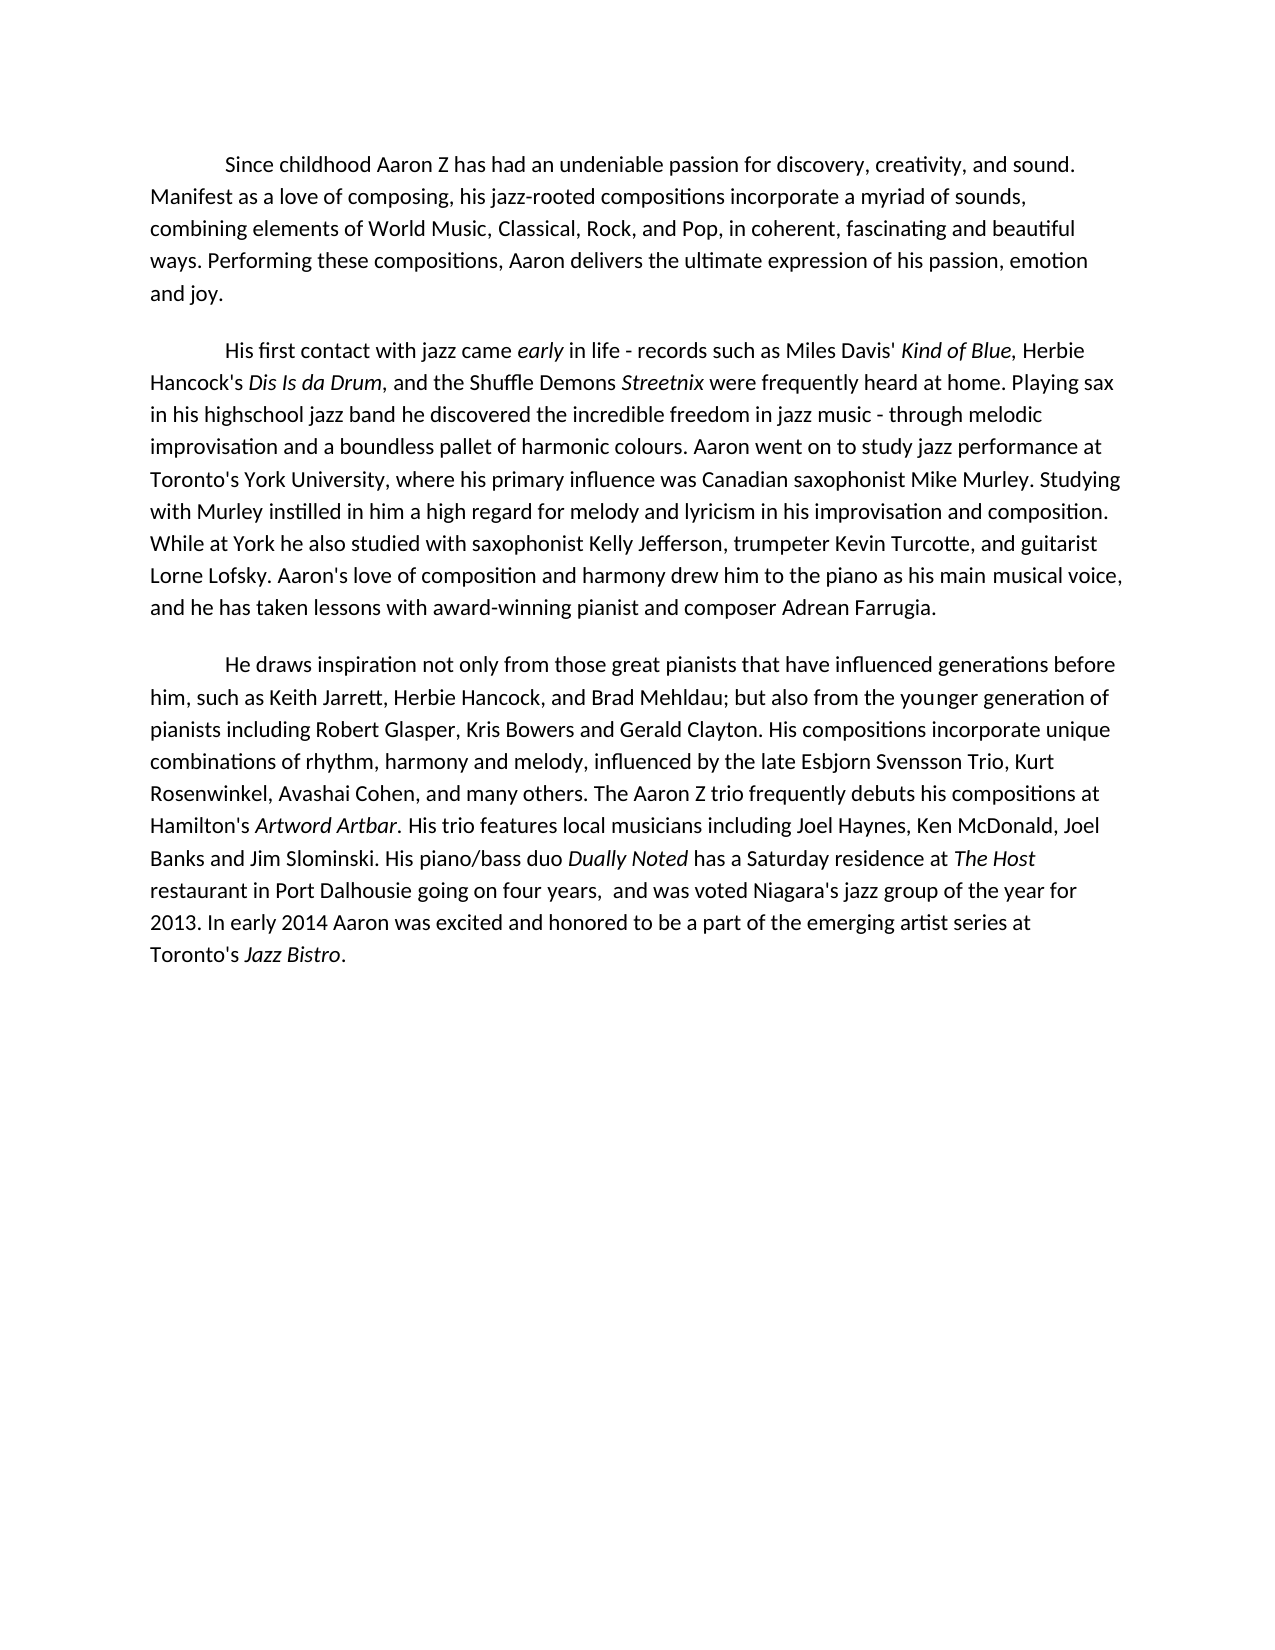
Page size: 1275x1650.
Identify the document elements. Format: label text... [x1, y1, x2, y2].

text He draws inspiration not only from those great pianists that have influenced generations before him, such as Keith Jarrett, Herbie Hancock, and Brad Mehldau; but also from the younger generation of pianists including Robert Glasper, Kris Bowers and Gerald Clayton. His compositions incorporate unique combinations of rhythm, harmony and melody, influenced by the late Esbjorn Svensson Trio, Kurt Rosenwinkel, Avashai Cohen, and many others. The Aaron Z trio frequently debuts his compositions at Hamilton's Artword Artbar. His trio features local musicians including Joel Haynes, Ken McDonald, Joel Banks and Jim Slominski. His piano/bass duo Dually Noted has a Saturday residence at The Host restaurant in Port Dalhousie going on four years, and was voted Niagara's jazz group of the year for 2013. In early 2014 Aaron was excited and honored to be a part of the emerging artist series at Toronto's Jazz Bistro. [150, 651, 1125, 968]
text Since childhood Aaron Z has had an undeniable passion for discovery, creativity, and sound. Manifest as a love of composing, his jazz-rooted compositions incorporate a myriad of sounds, combining elements of World Music, Classical, Rock, and Pop, in coherent, fascinating and beautiful ways. Performing these compositions, Aaron delivers the ultimate expression of his passion, emotion and joy. [150, 150, 1125, 307]
text His first contact with jazz came early in life - records such as Miles Davis' Kind of Blue, Herbie Hancock's Dis Is da Drum, and the Shuffle Demons Streetnix were frequently heard at home. Playing sax in his highschool jazz band he discovered the incredible freedom in jazz music - through melodic improvisation and a boundless pallet of harmonic colours. Aaron went on to study jazz performance at Toronto's York University, where his primary influence was Canadian saxophonist Mike Murley. Studying with Murley instilled in him a high regard for melody and lyricism in his improvisation and composition. While at York he also studied with saxophonist Kelly Jefferson, trumpeter Kevin Turcotte, and guitarist Lorne Lofsky. Aaron's love of composition and harmony drew him to the piano as his main musical voice, and he has taken lessons with award-winning pianist and composer Adrean Farrugia. [150, 336, 1125, 621]
